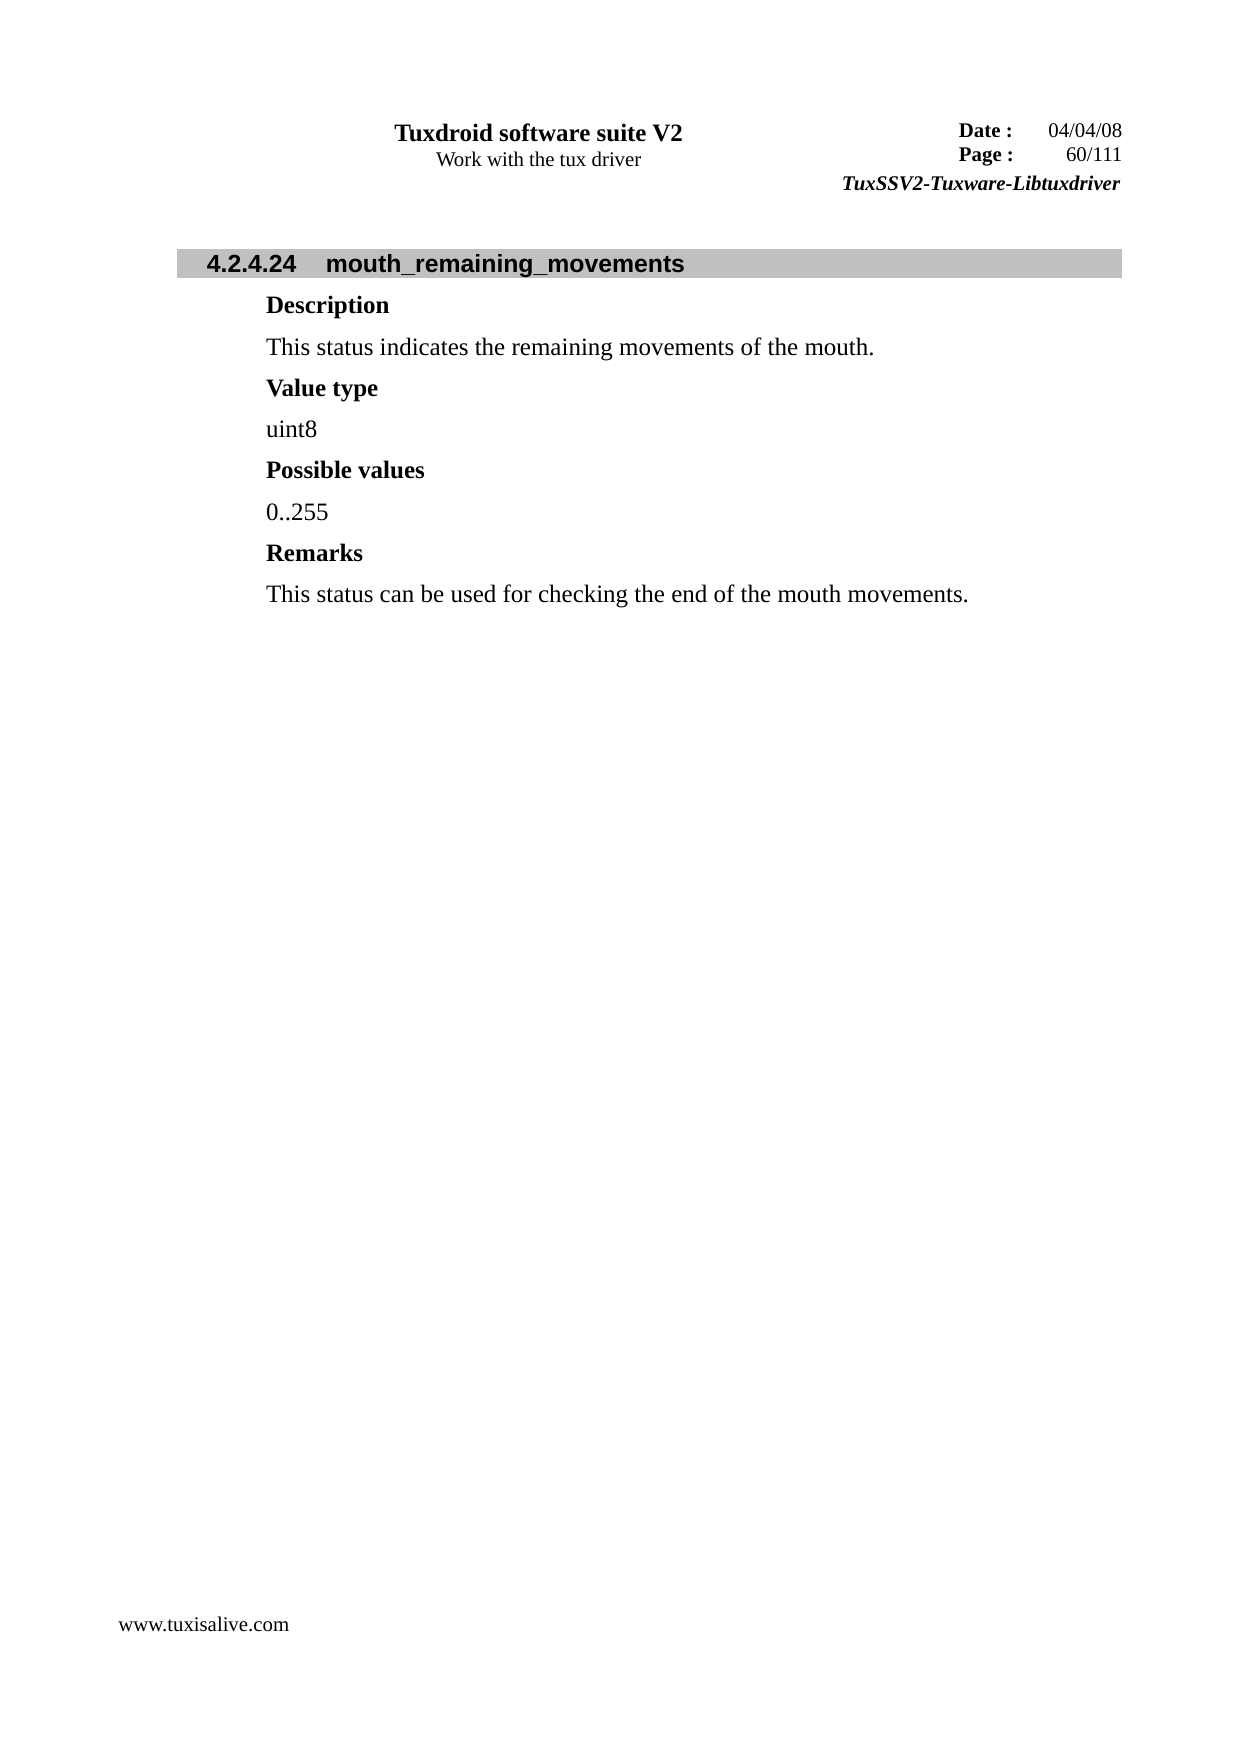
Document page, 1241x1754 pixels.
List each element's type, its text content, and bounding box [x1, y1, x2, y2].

text uint8 [266, 414, 1122, 443]
text 0..255 [266, 497, 1122, 526]
subtitle mouth_remaining_movements [177, 249, 1122, 278]
text This status can be used for checking the end of the mouth movements. [266, 579, 1122, 608]
text This status indicates the remaining movements of the mouth. [266, 332, 1122, 361]
text Value type [266, 373, 1122, 402]
text Possible values [266, 456, 1122, 484]
text Description [266, 291, 1122, 319]
text Remarks [266, 538, 1122, 567]
